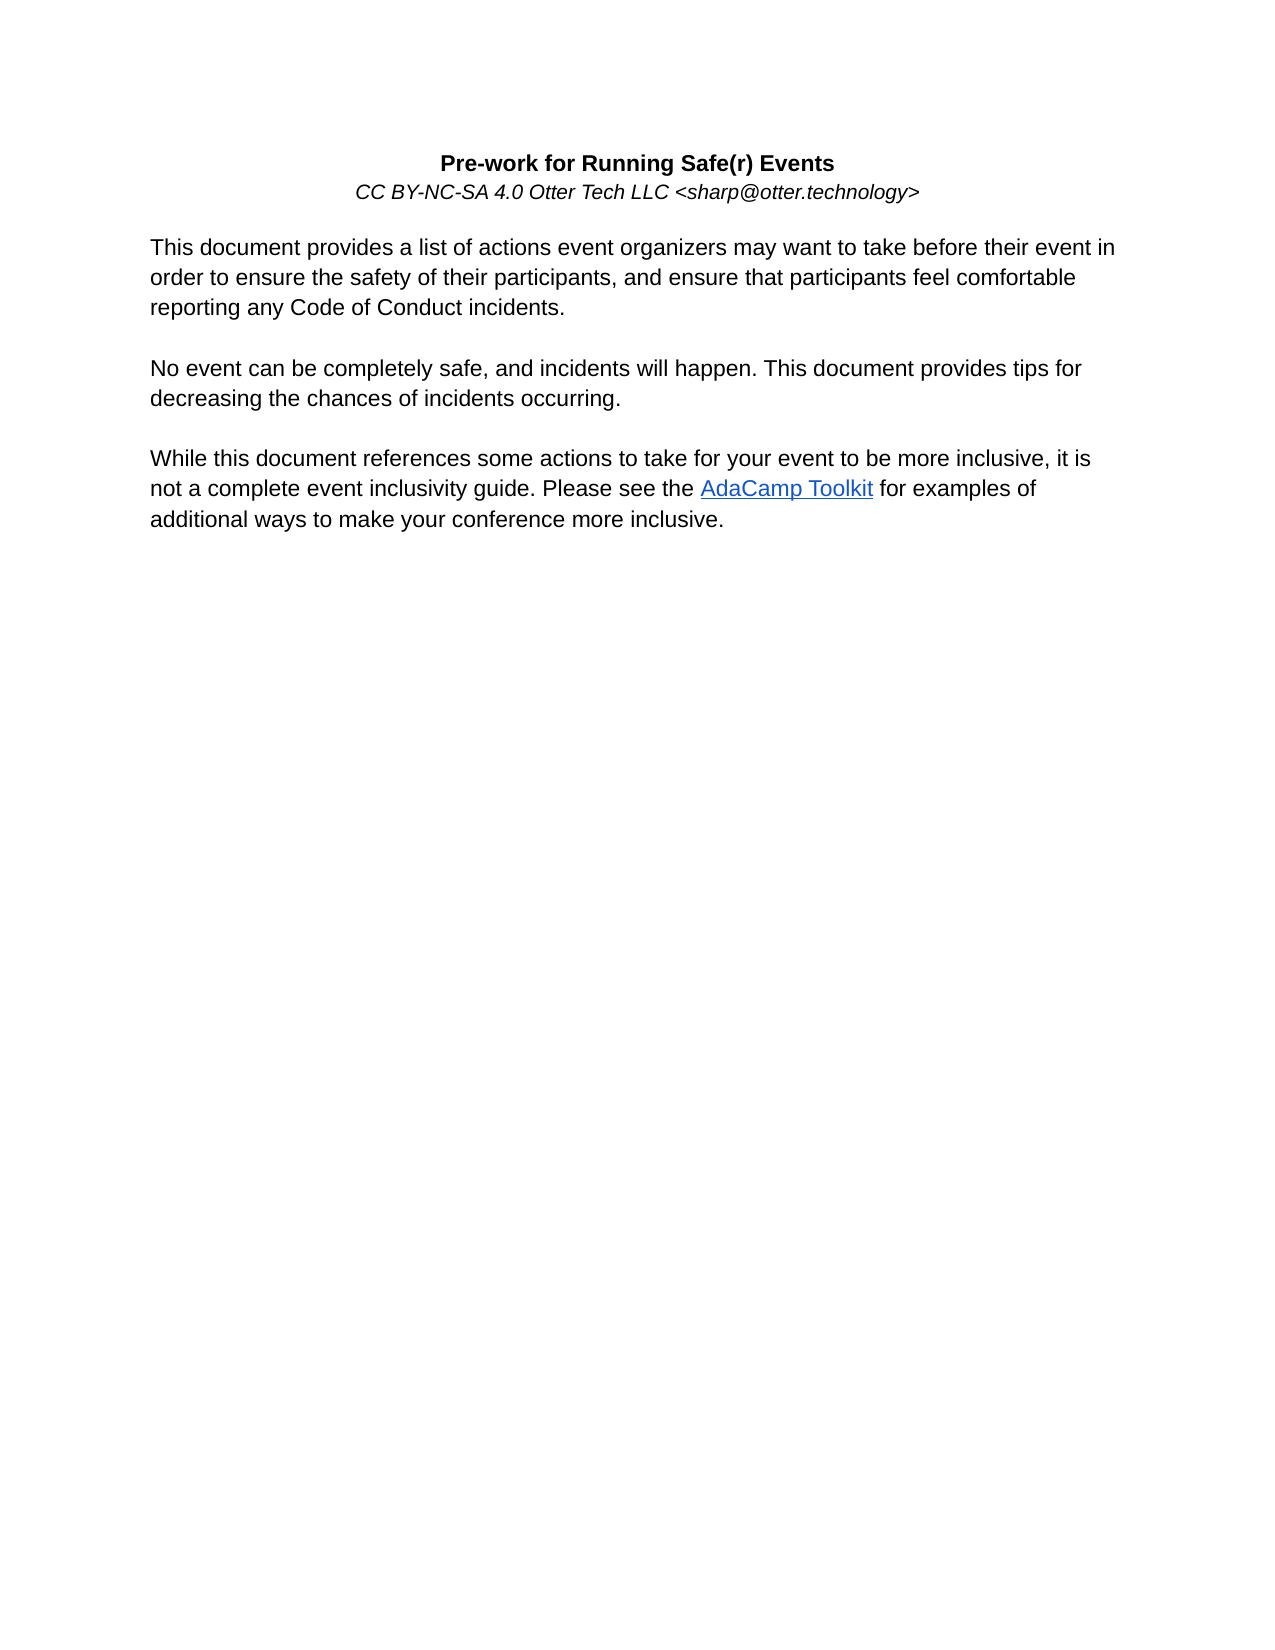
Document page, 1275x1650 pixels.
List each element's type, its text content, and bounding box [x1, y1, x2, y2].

text This document provides a list of actions event organizers may want to take before their event in order to ensure the safety of their participants, and ensure that participants feel comfortable reporting any Code of Conduct incidents. [150, 234, 1125, 320]
text No event can be completely safe, and incidents will happen. This document provides tips for decreasing the chances of incidents occurring. [150, 354, 1125, 411]
text While this document references some actions to take for your event to be more inclusive, it is not a complete event inclusivity guide. Please see the AdaCamp Toolkit for examples of additional ways to make your conference more inclusive. [150, 445, 1125, 532]
